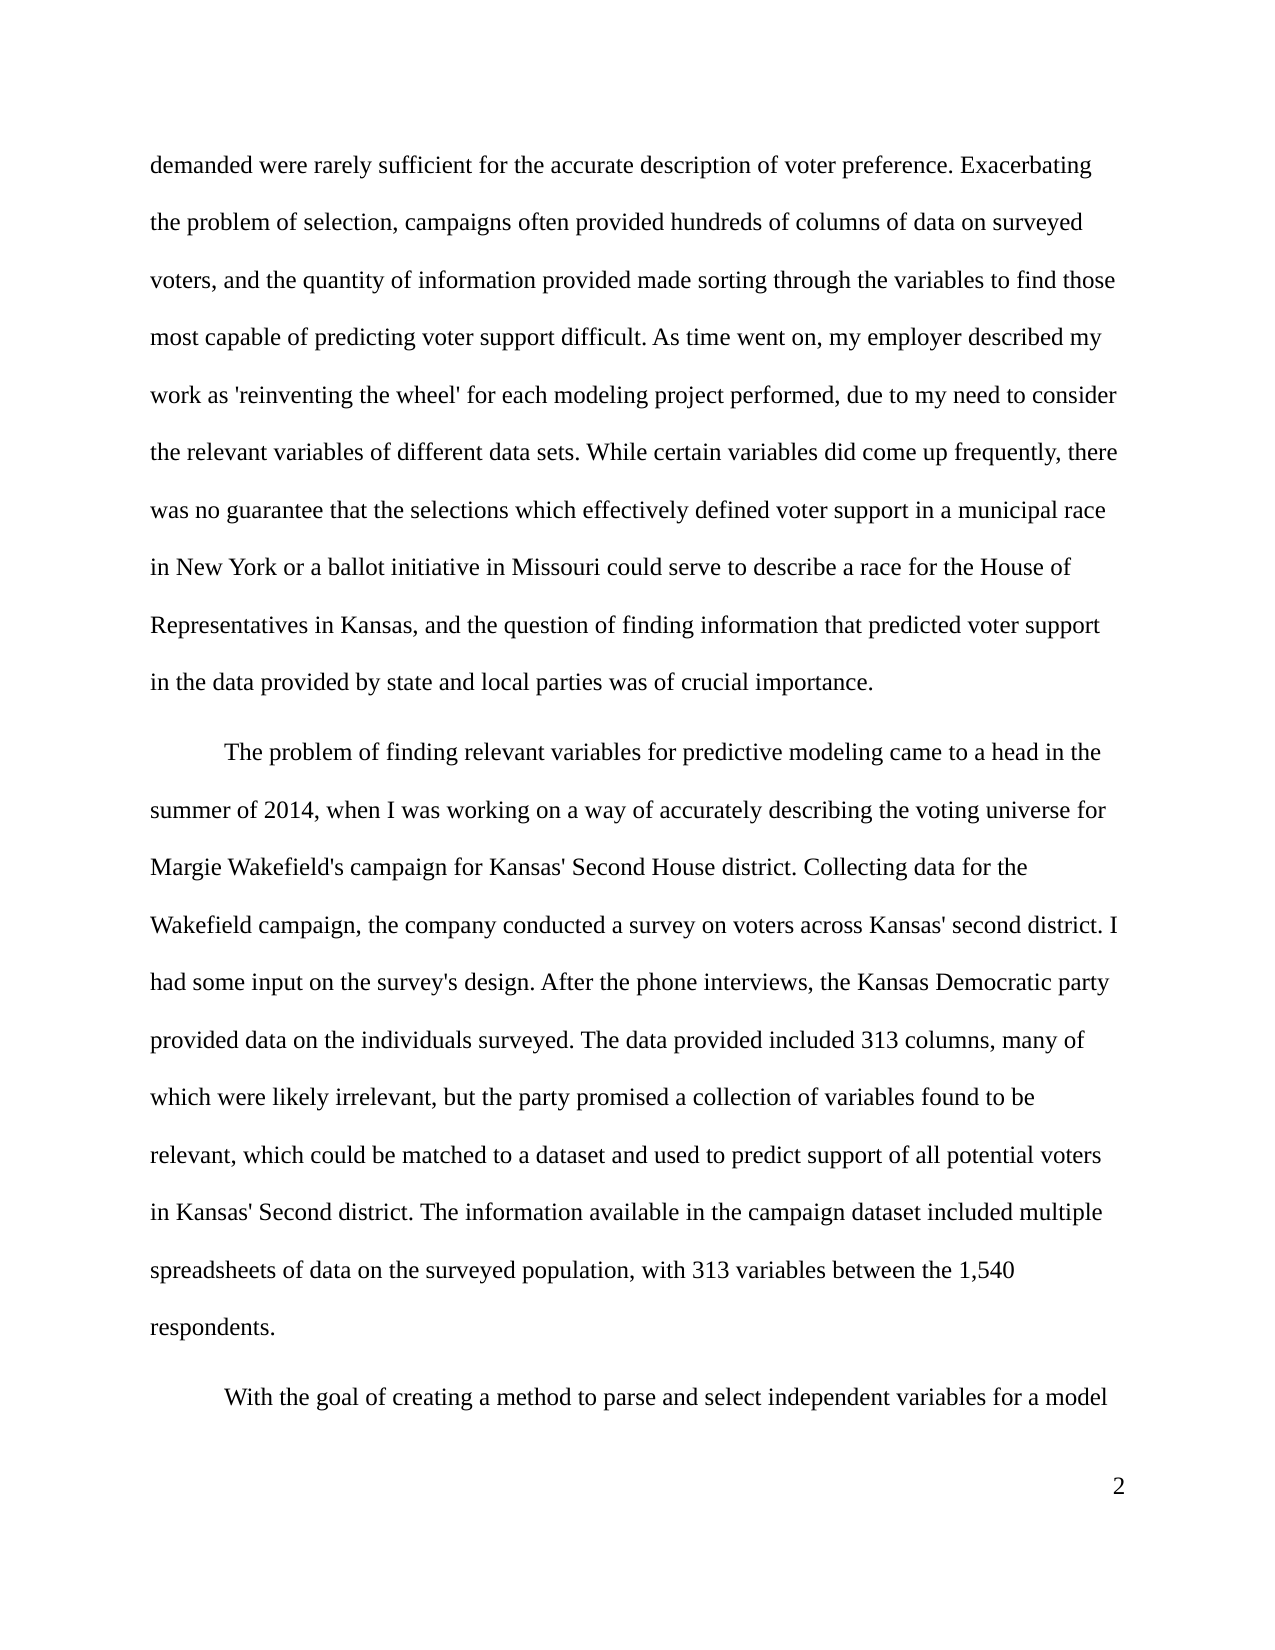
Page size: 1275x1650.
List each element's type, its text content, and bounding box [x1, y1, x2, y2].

text With the goal of creating a method to parse and select independent variables for a model [150, 1382, 1125, 1411]
text demanded were rarely sufficient for the accurate description of voter preference. Exacerbating the problem of selection, campaigns often provided hundreds of columns of data on surveyed voters, and the quantity of information provided made sorting through the variables to find those most capable of predicting voter support difficult. As time went on, my employer described my work as 'reinventing the wheel' for each modeling project performed, due to my need to consider the relevant variables of different data sets. While certain variables did come up frequently, there was no guarantee that the selections which effectively defined voter support in a municipal race in New York or a ballot initiative in Missouri could serve to describe a race for the House of Representatives in Kansas, and the question of finding information that predicted voter support in the data provided by state and local parties was of crucial importance. [150, 150, 1125, 696]
text The problem of finding relevant variables for predictive modeling came to a head in the summer of 2014, when I was working on a way of accurately describing the voting universe for Margie Wakefield's campaign for Kansas' Second House district. Collecting data for the Wakefield campaign, the company conducted a survey on voters across Kansas' second district. I had some input on the survey's design. After the phone interviews, the Kansas Democratic party provided data on the individuals surveyed. The data provided included 313 columns, many of which were likely irrelevant, but the party promised a collection of variables found to be relevant, which could be matched to a dataset and used to predict support of all potential voters in Kansas' Second district. The information available in the campaign dataset included multiple spreadsheets of data on the surveyed population, with 313 variables between the 1,540 respondents. [150, 737, 1125, 1341]
